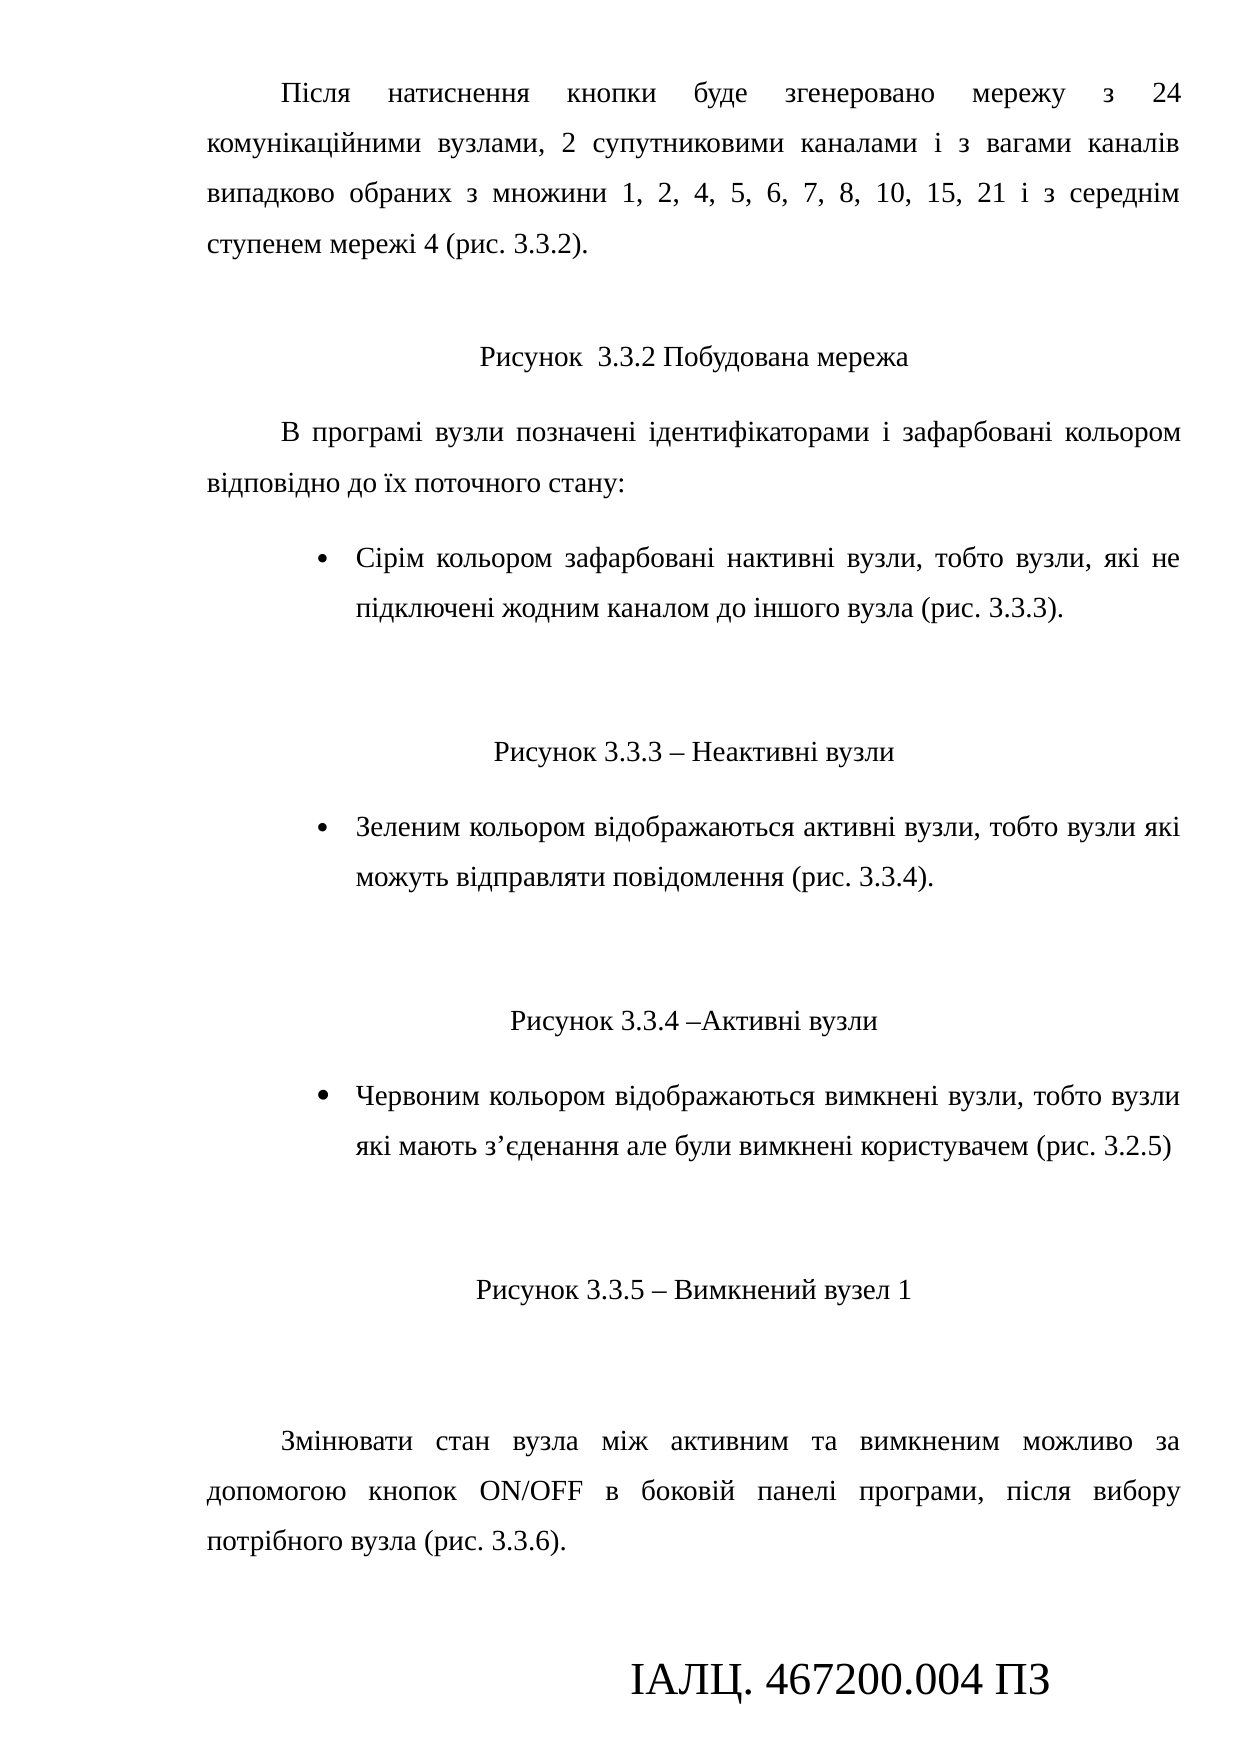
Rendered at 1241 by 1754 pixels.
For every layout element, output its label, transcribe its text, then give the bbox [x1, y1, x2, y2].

text Рисунок 3.3.3 – Неактивні вузли [207, 734, 1181, 767]
text Рисунок 3.3.4 –Активні вузли [207, 1003, 1181, 1036]
list Зеленим кольором відображаються активні вузли, тобто вузли які можуть відправляти повідомлення (рис. 3.3.4). [318, 809, 1181, 893]
list Сірім кольором зафарбовані нактивні вузли, тобто вузли, які не підключені жодним каналом до іншого вузла (рис. 3.3.3). [318, 540, 1181, 624]
text В програмі вузли позначені ідентифікаторами і зафарбовані кольором відповідно до їх поточного стану: [207, 414, 1181, 498]
text Рисунок 3.3.5 – Вимкнений вузел 1 [207, 1272, 1181, 1306]
text Змінювати стан вузла між активним та вимкненим можливо за допомогою кнопок ON/OFF в боковій панелі програми, після вибору потрібного вузла (рис. 3.3.6). [207, 1423, 1181, 1557]
list Червоним кольором відображаються вимкнені вузли, тобто вузли які мають з’єденання але були вимкнені користувачем (рис. 3.2.5) [318, 1078, 1181, 1162]
text Рисунок 3.3.2 Побудована мережа [207, 339, 1181, 373]
text Після натиснення кнопки буде згенеровано мережу з 24 комунікаційними вузлами, 2 супутниковими каналами і з вагами каналів випадково обраних з множини 1, 2, 4, 5, 6, 7, 8, 10, 15, 21 і з середнім ступенем мережі 4 (рис. 3.3.2). [207, 75, 1181, 259]
